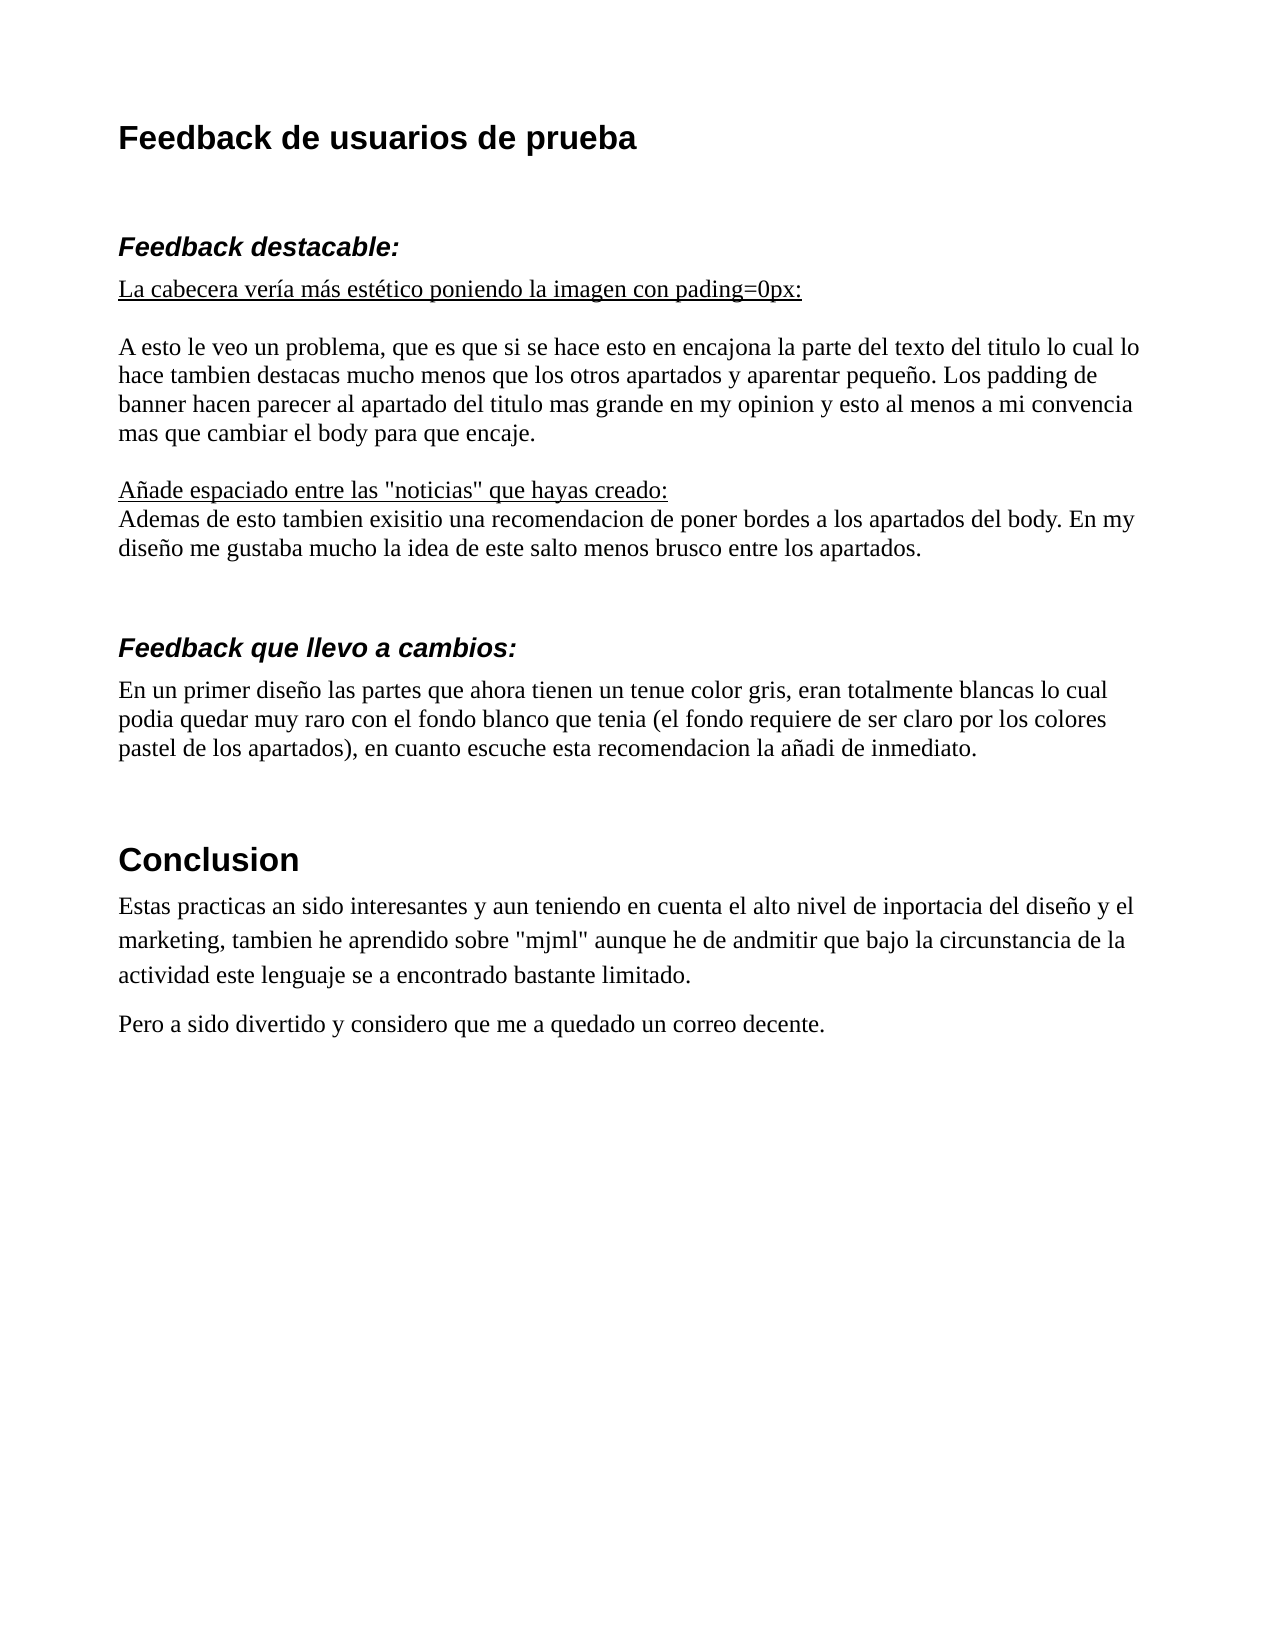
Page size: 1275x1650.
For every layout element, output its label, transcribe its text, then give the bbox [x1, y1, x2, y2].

subtitle Feedback de usuarios de prueba [118, 118, 1157, 157]
subtitle Conclusion [118, 840, 1157, 879]
text Pero a sido divertido y considero que me a quedado un correo decente. [118, 1009, 1157, 1038]
text En un primer diseño las partes que ahora tienen un tenue color gris, eran totalmente blancas lo cual podia quedar muy raro con el fondo blanco que tenia (el fondo requiere de ser claro por los colores pastel de los apartados), en cuanto escuche esta recomendacion la añadi de inmediato. [118, 676, 1157, 762]
text La cabecera vería más estético poniendo la imagen con pading=0px: [118, 274, 1157, 303]
subtitle Feedback destacable: [118, 231, 1157, 262]
text Ademas de esto tambien exisitio una recomendacion de poner bordes a los apartados del body. En my diseño me gustaba mucho la idea de este salto menos brusco entre los apartados. [118, 504, 1157, 562]
subtitle Feedback que llevo a cambios: [118, 632, 1157, 663]
text A esto le veo un problema, que es que si se hace esto en encajona la parte del texto del titulo lo cual lo hace tambien destacas mucho menos que los otros apartados y aparentar pequeño. Los padding de banner hacen parecer al apartado del titulo mas grande en my opinion y esto al menos a mi convencia mas que cambiar el body para que encaje. [118, 332, 1157, 447]
text Estas practicas an sido interesantes y aun teniendo en cuenta el alto nivel de inportacia del diseño y el marketing, tambien he aprendido sobre "mjml" aunque he de andmitir que bajo la circunstancia de la actividad este lenguaje se a encontrado bastante limitado. [118, 891, 1157, 989]
text Añade espaciado entre las "noticias" que hayas creado: [118, 476, 1157, 504]
